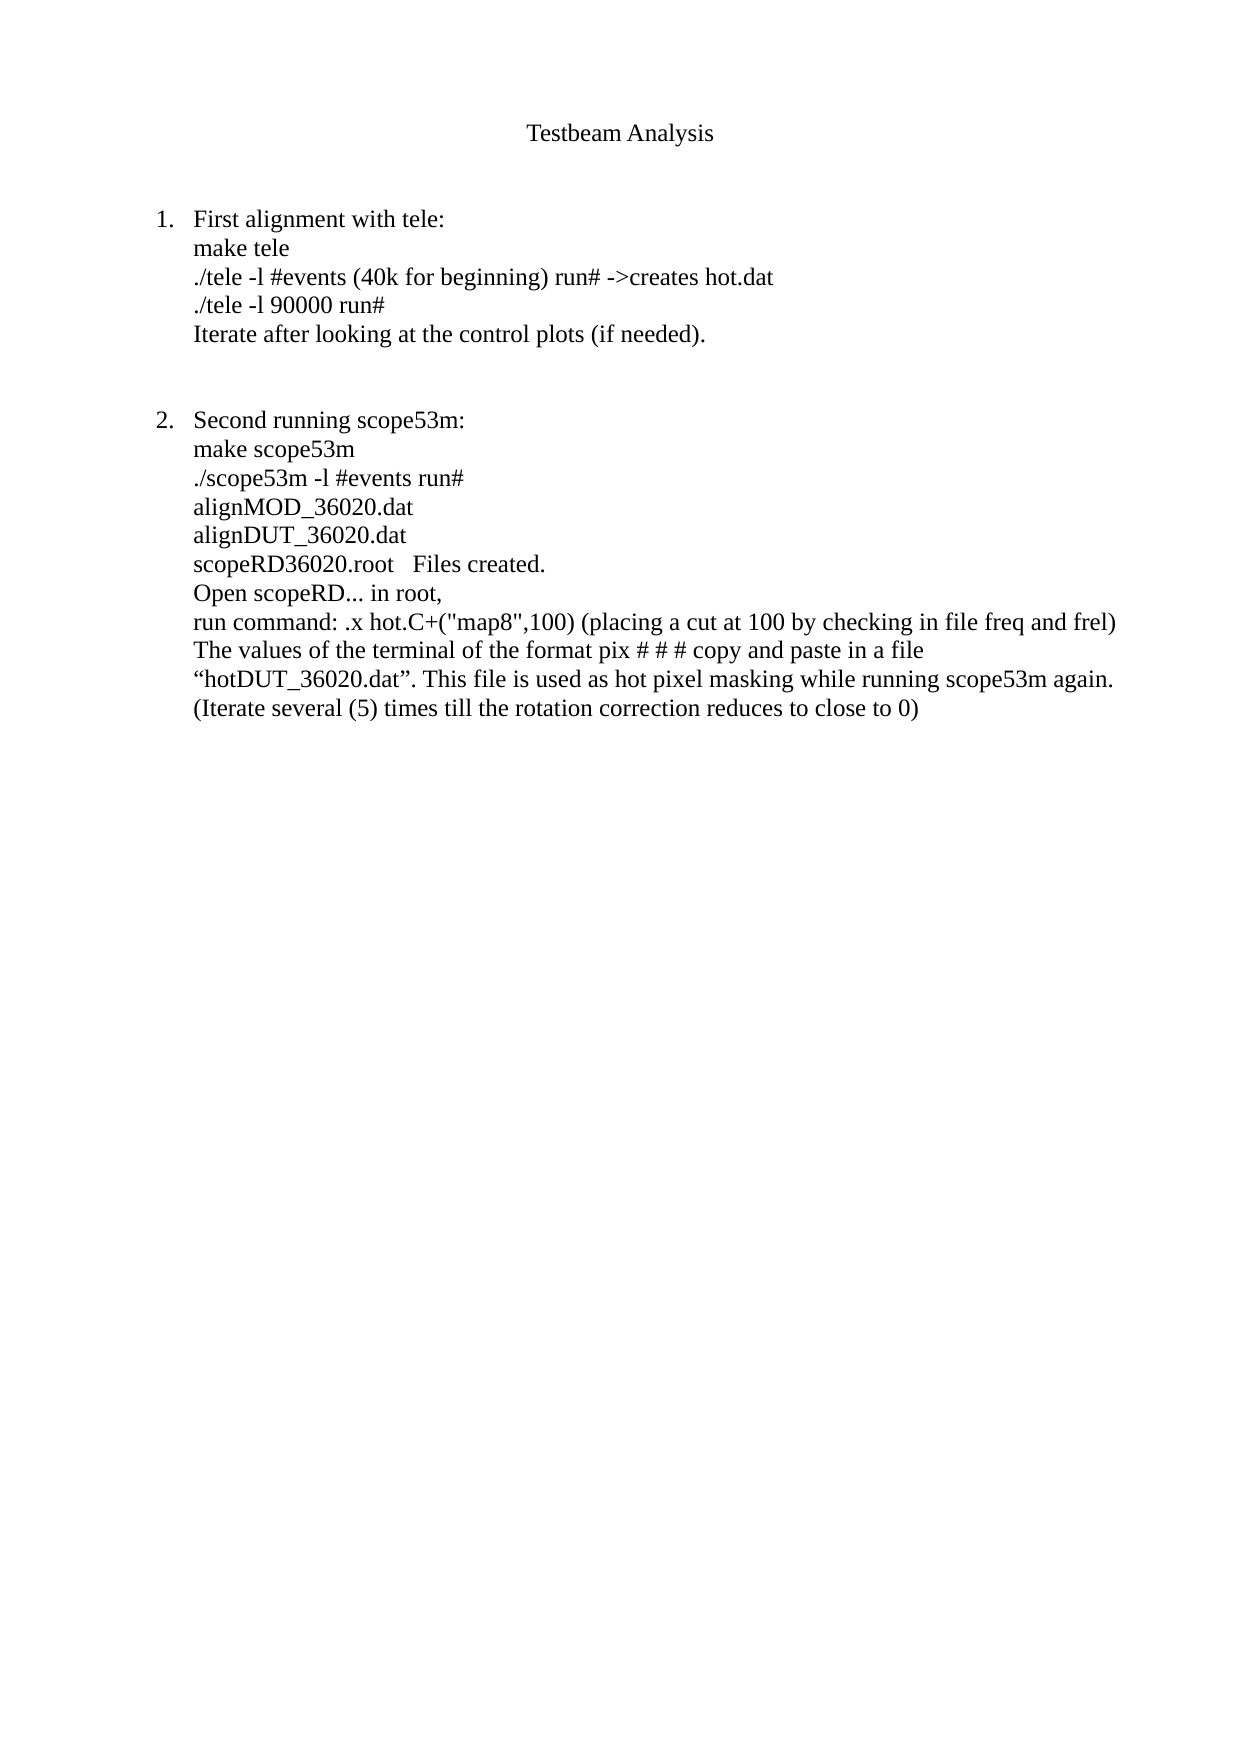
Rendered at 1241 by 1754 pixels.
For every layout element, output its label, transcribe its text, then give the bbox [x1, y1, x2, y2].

list The values of the terminal of the format pix # # # copy and paste in a file “hotDUT_36020.dat”. This file is used as hot pixel masking while running scope53m again. [156, 636, 1122, 693]
list scopeRD36020.root Files created. [156, 549, 1122, 578]
text Testbeam Analysis [118, 118, 1122, 147]
list make tele [156, 233, 1122, 262]
list ./tele -l 90000 run# [156, 291, 1122, 319]
list Second running scope53m: make scope53m [156, 406, 1122, 463]
list ./tele -l #events (40k for beginning) run# ->creates hot.dat [156, 262, 1122, 291]
list Iterate after looking at the control plots (if needed). [156, 319, 1122, 348]
list First alignment with tele: [156, 204, 1122, 233]
list run command: .x hot.C+("map8",100) (placing a cut at 100 by checking in file freq and frel) [156, 607, 1122, 636]
list Open scopeRD... in root, [156, 578, 1122, 607]
list alignDUT_36020.dat [156, 521, 1122, 549]
list alignMOD_36020.dat [156, 492, 1122, 521]
list (Iterate several (5) times till the rotation correction reduces to close to 0) [156, 693, 1122, 722]
list ./scope53m -l #events run# [156, 463, 1122, 492]
